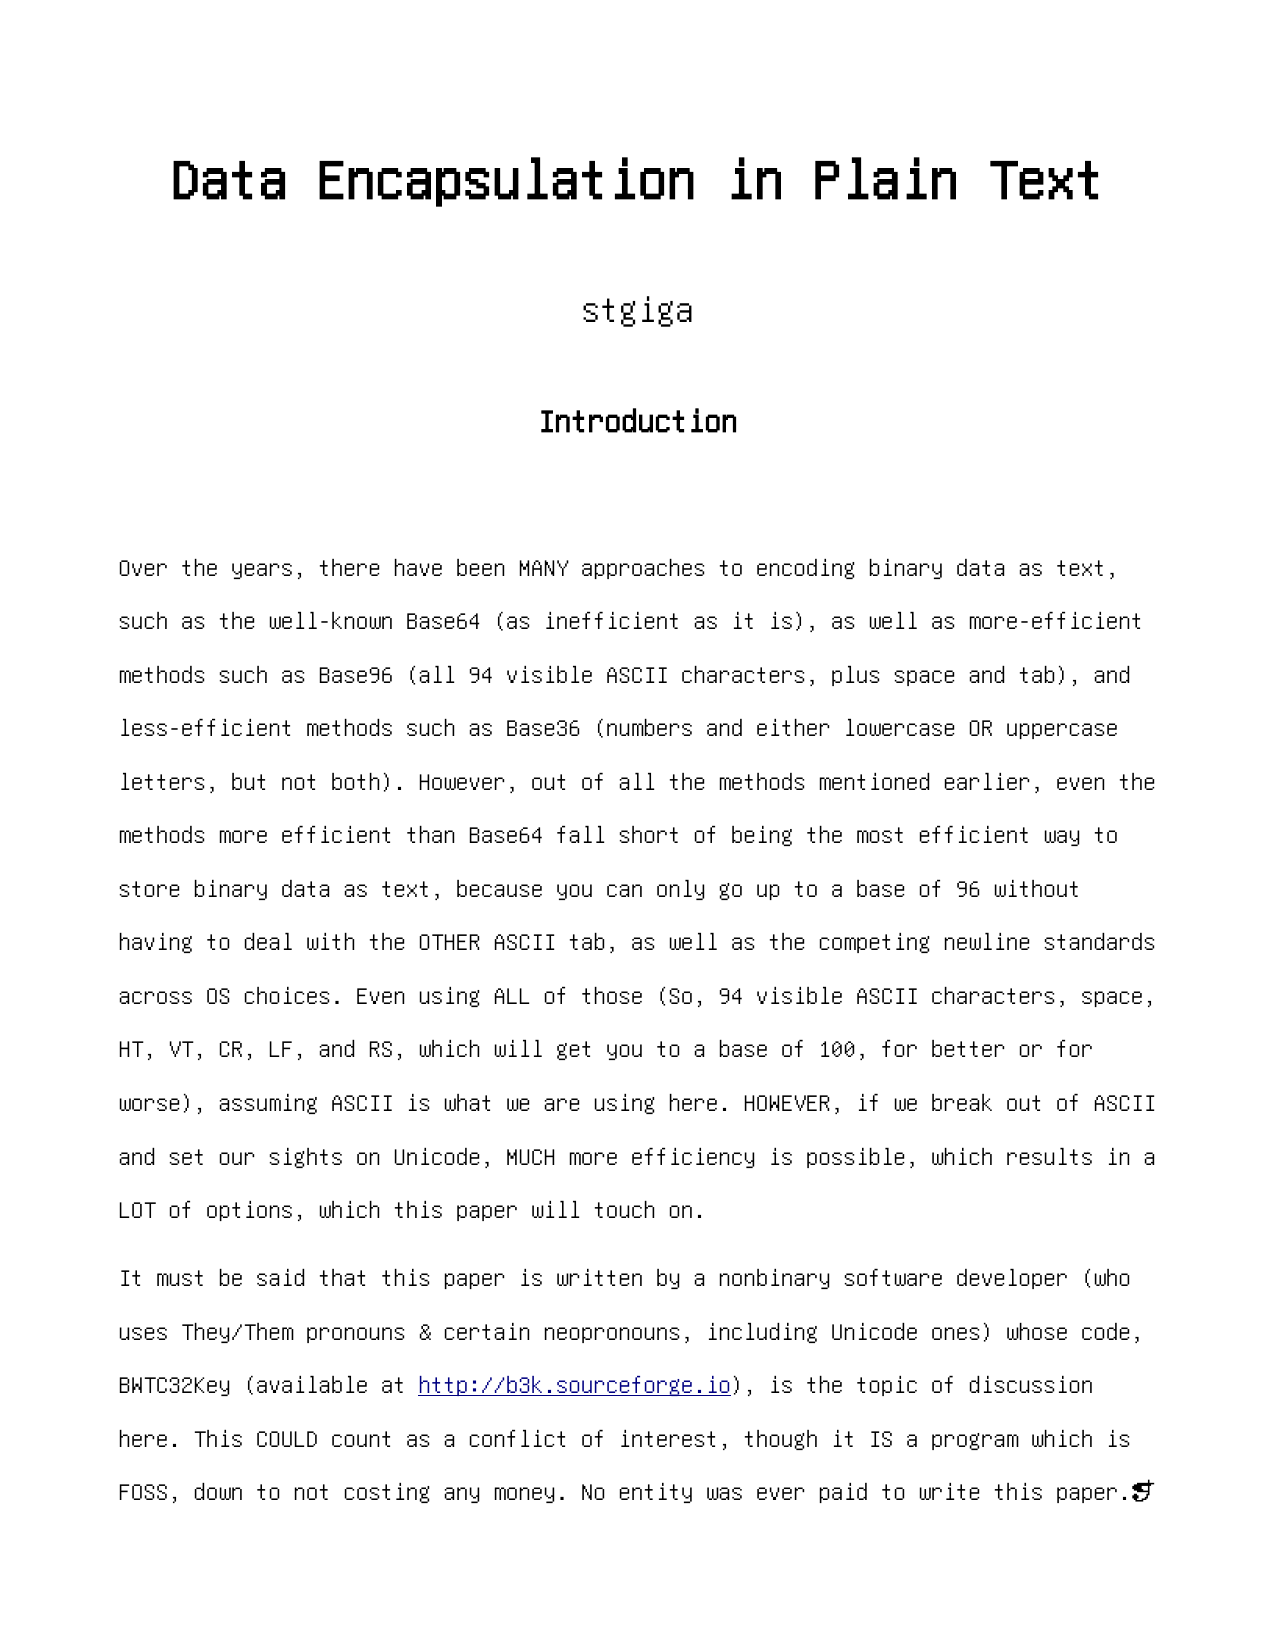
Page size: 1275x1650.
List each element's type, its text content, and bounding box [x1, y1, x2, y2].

text It must be said that this paper is written by a nonbinary software developer (who uses They/Them pronouns & certain neopronouns, including Unicode ones) whose code, BWTC32Key (available at http://b3k.sourceforge.io), is the topic of discussion here. This COULD count as a conflict of interest, though it IS a program which is FOSS, down to not costing any money. No entity was ever paid to write this paper.❡ [118, 1263, 1157, 1504]
text Over the years, there have been MANY approaches to encoding binary data as text, such as the well-known Base64 (as inefficient as it is), as well as more-efficient methods such as Base96 (all 94 visible ASCII characters, plus space and tab), and less-efficient methods such as Base36 (numbers and either lowercase OR uppercase letters, but not both). However, out of all the methods mentioned earlier, even the methods more efficient than Base64 fall short of being the most efficient way to store binary data as text, because you can only go up to a base of 96 without having to deal with the OTHER ASCII tab, as well as the competing newline standards across OS choices. Even using ALL of those (So, 94 visible ASCII characters, space, HT, VT, CR, LF, and RS, which will get you to a base of 100, for better or for worse), assuming ASCII is what we are using here. HOWEVER, if we break out of ASCII and set our sights on Unicode, MUCH more efficiency is possible, which results in a LOT of options, which this paper will touch on. [118, 552, 1157, 1222]
subtitle Introduction [118, 400, 1157, 436]
subtitle stgiga [118, 287, 1157, 327]
title Data Encapsulation in Plain Text [118, 143, 1157, 206]
